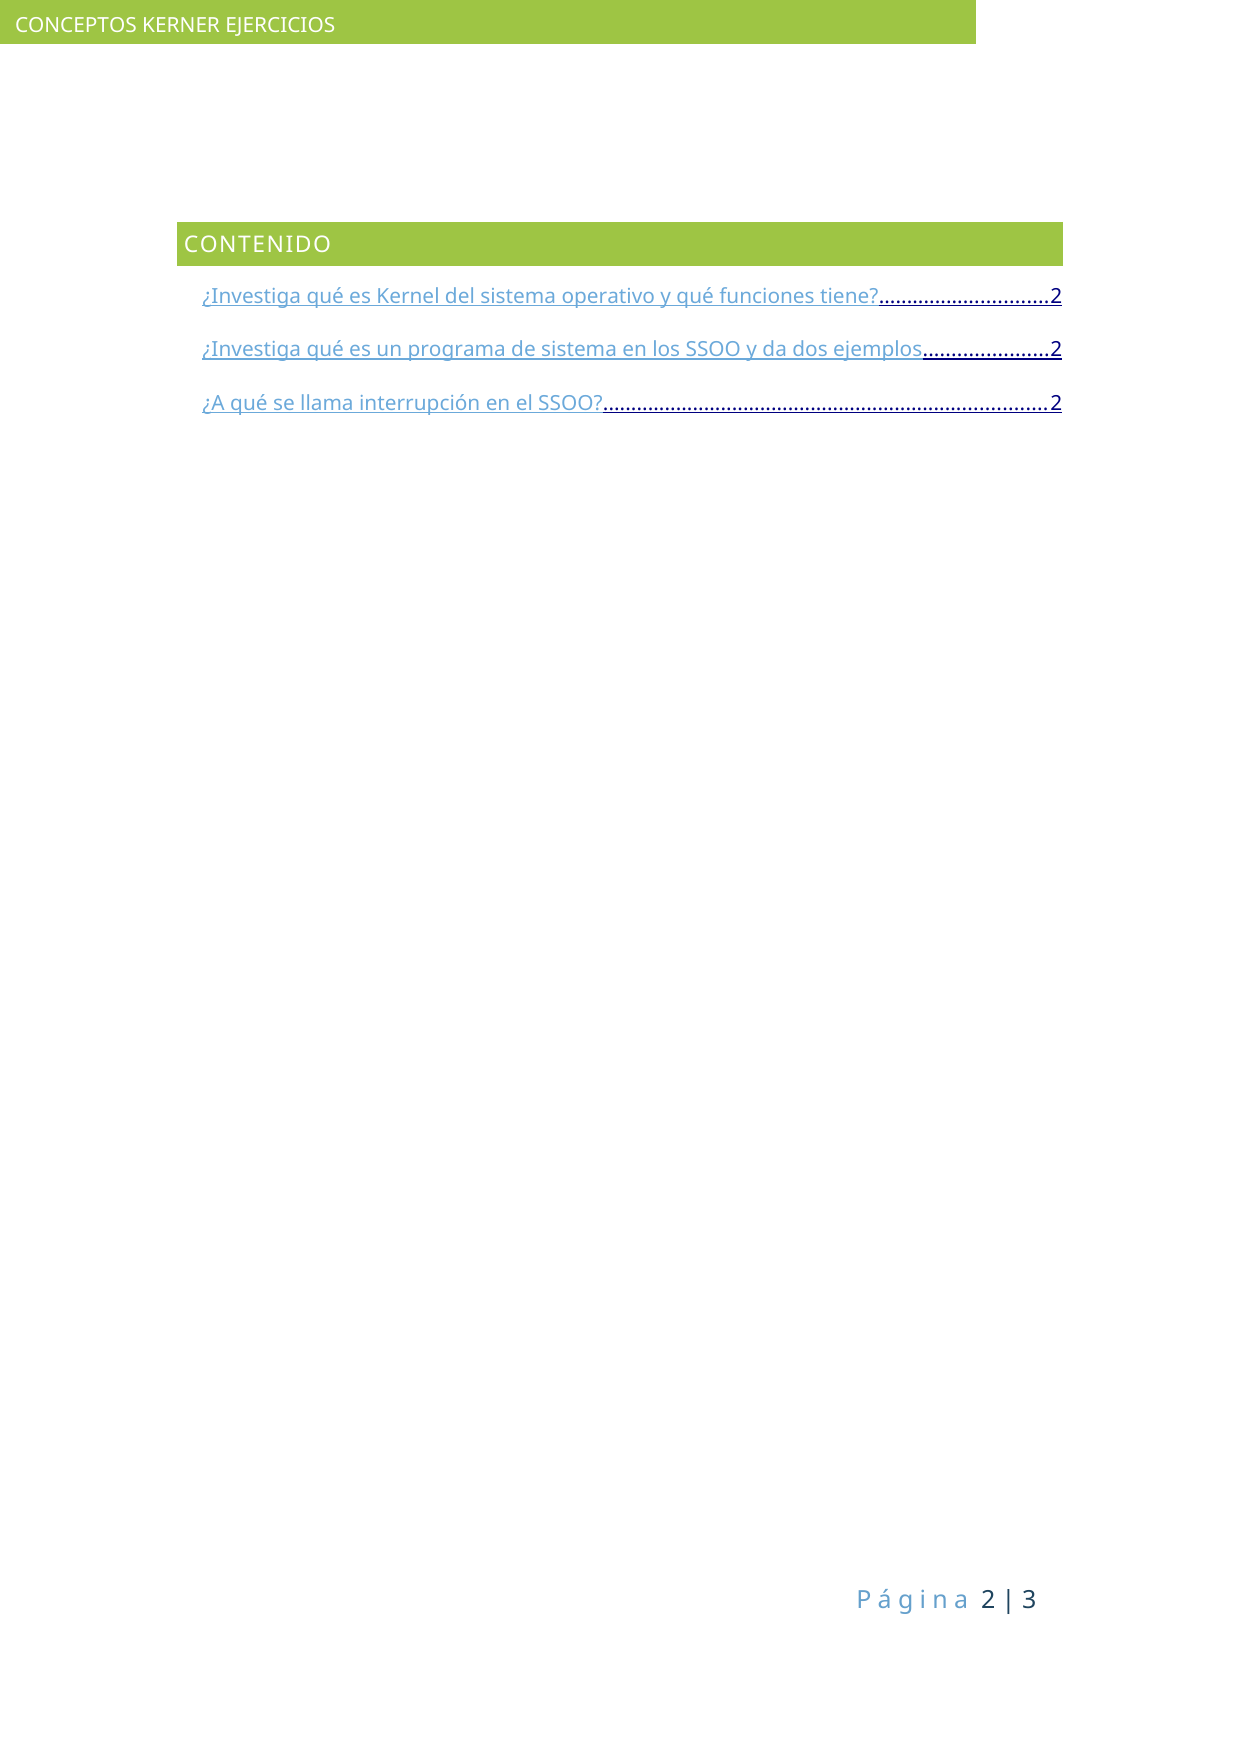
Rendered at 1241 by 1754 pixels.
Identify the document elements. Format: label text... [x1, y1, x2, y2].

text ¿Investiga qué es Kernel del sistema operativo y qué funciones tiene? 2 [202, 281, 1063, 309]
text Contenido [184, 228, 1057, 259]
text ¿Investiga qué es un programa de sistema en los SSOO y da dos ejemplos 2 [202, 334, 1063, 363]
text ¿A qué se llama interrupción en el SSOO? 2 [202, 388, 1063, 416]
